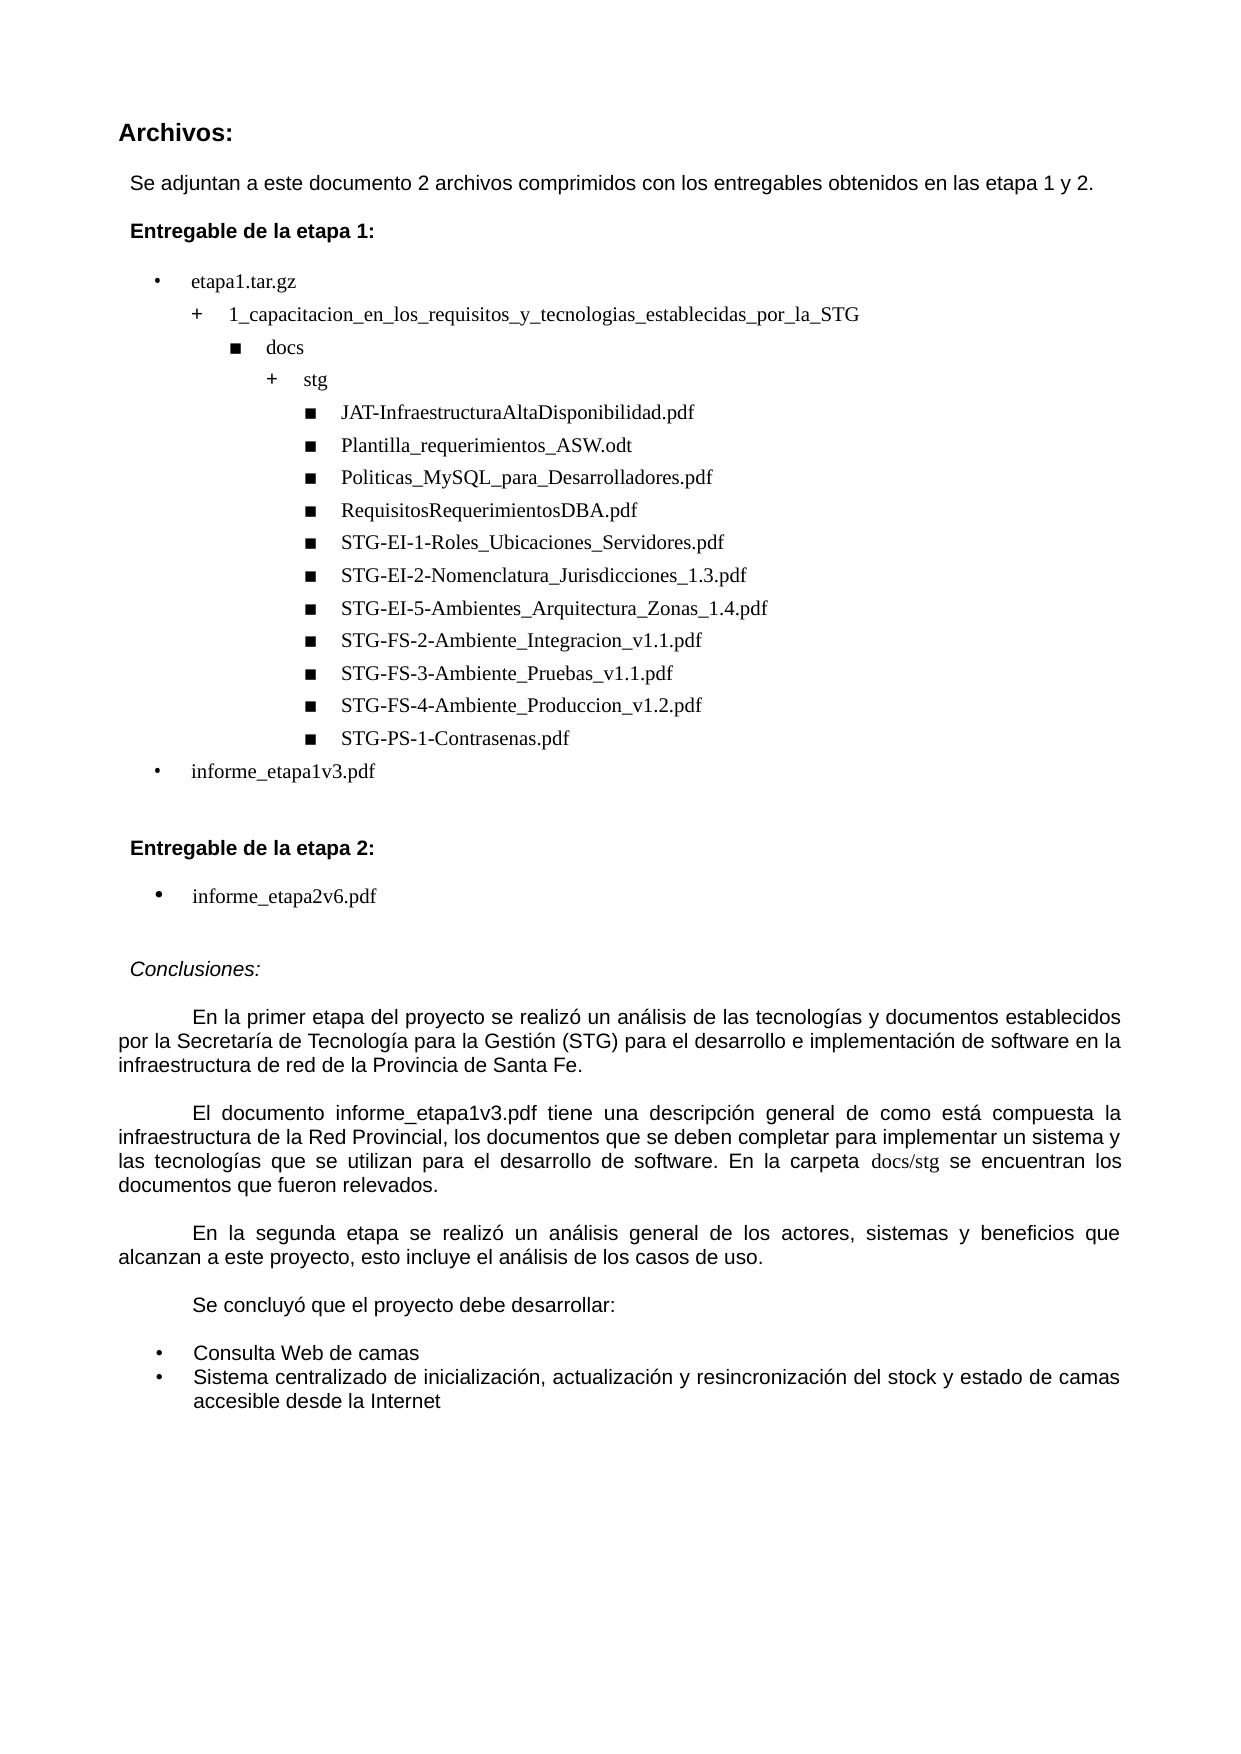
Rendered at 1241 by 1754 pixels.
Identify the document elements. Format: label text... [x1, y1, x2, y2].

list Sistema centralizado de inicialización, actualización y resincronización del stock y estado de camas accesible desde la Internet [156, 1364, 1122, 1413]
text En la primer etapa del proyecto se realizó un análisis de las tecnologías y documentos establecidos por la Secretaría de Tecnología para la Gestión (STG) para el desarrollo e implementación de software en la infraestructura de red de la Provincia de Santa Fe. [118, 1005, 1122, 1077]
text El documento informe_etapa1v3.pdf tiene una descripción general de como está compuesta la infraestructura de la Red Provincial, los documentos que se deben completar para implementar un sistema y las tecnologías que se utilizan para el desarrollo de software. En la carpeta docs/stg se encuentran los documentos que fueron relevados. [118, 1101, 1122, 1197]
text Entregable de la etapa 2: [118, 836, 1122, 860]
text Se adjuntan a este documento 2 archivos comprimidos con los entregables obtenidos en las etapa 1 y 2. [118, 171, 1122, 195]
text Se concluyó que el proyecto debe desarrollar: [118, 1293, 1122, 1317]
list STG-FS-2-Ambiente_Integracion_v1.1.pdf [303, 625, 1122, 654]
list STG-EI-1-Roles_Ubicaciones_Servidores.pdf [303, 527, 1122, 556]
list informe_etapa1v3.pdf [153, 756, 1122, 784]
list etapa1.tar.gz [153, 267, 1122, 295]
list STG-EI-2-Nomenclatura_Jurisdicciones_1.3.pdf [303, 560, 1122, 588]
list STG-FS-4-Ambiente_Produccion_v1.2.pdf [303, 691, 1122, 719]
list Consulta Web de camas [156, 1341, 1122, 1364]
list JAT-InfraestructuraAltaDisponibilidad.pdf [303, 397, 1122, 426]
list 1_capacitacion_en_los_requisitos_y_tecnologias_establecidas_por_la_STG [191, 299, 1122, 328]
list informe_etapa2v6.pdf [154, 884, 1122, 909]
list STG-EI-5-Ambientes_Arquitectura_Zonas_1.4.pdf [303, 593, 1122, 621]
list docs [228, 332, 1122, 360]
list stg [266, 364, 1122, 393]
list Plantilla_requerimientos_ASW.odt [303, 430, 1122, 458]
list STG-FS-3-Ambiente_Pruebas_v1.1.pdf [303, 658, 1122, 686]
list STG-PS-1-Contrasenas.pdf [303, 723, 1122, 752]
list RequisitosRequerimientosDBA.pdf [303, 495, 1122, 523]
text Entregable de la etapa 1: [118, 219, 1122, 243]
list Politicas_MySQL_para_Desarrolladores.pdf [303, 462, 1122, 491]
text Conclusiones: [118, 957, 1122, 981]
text En la segunda etapa se realizó un análisis general de los actores, sistemas y beneficios que alcanzan a este proyecto, esto incluye el análisis de los casos de uso. [118, 1221, 1122, 1269]
text Archivos: [118, 118, 1122, 147]
